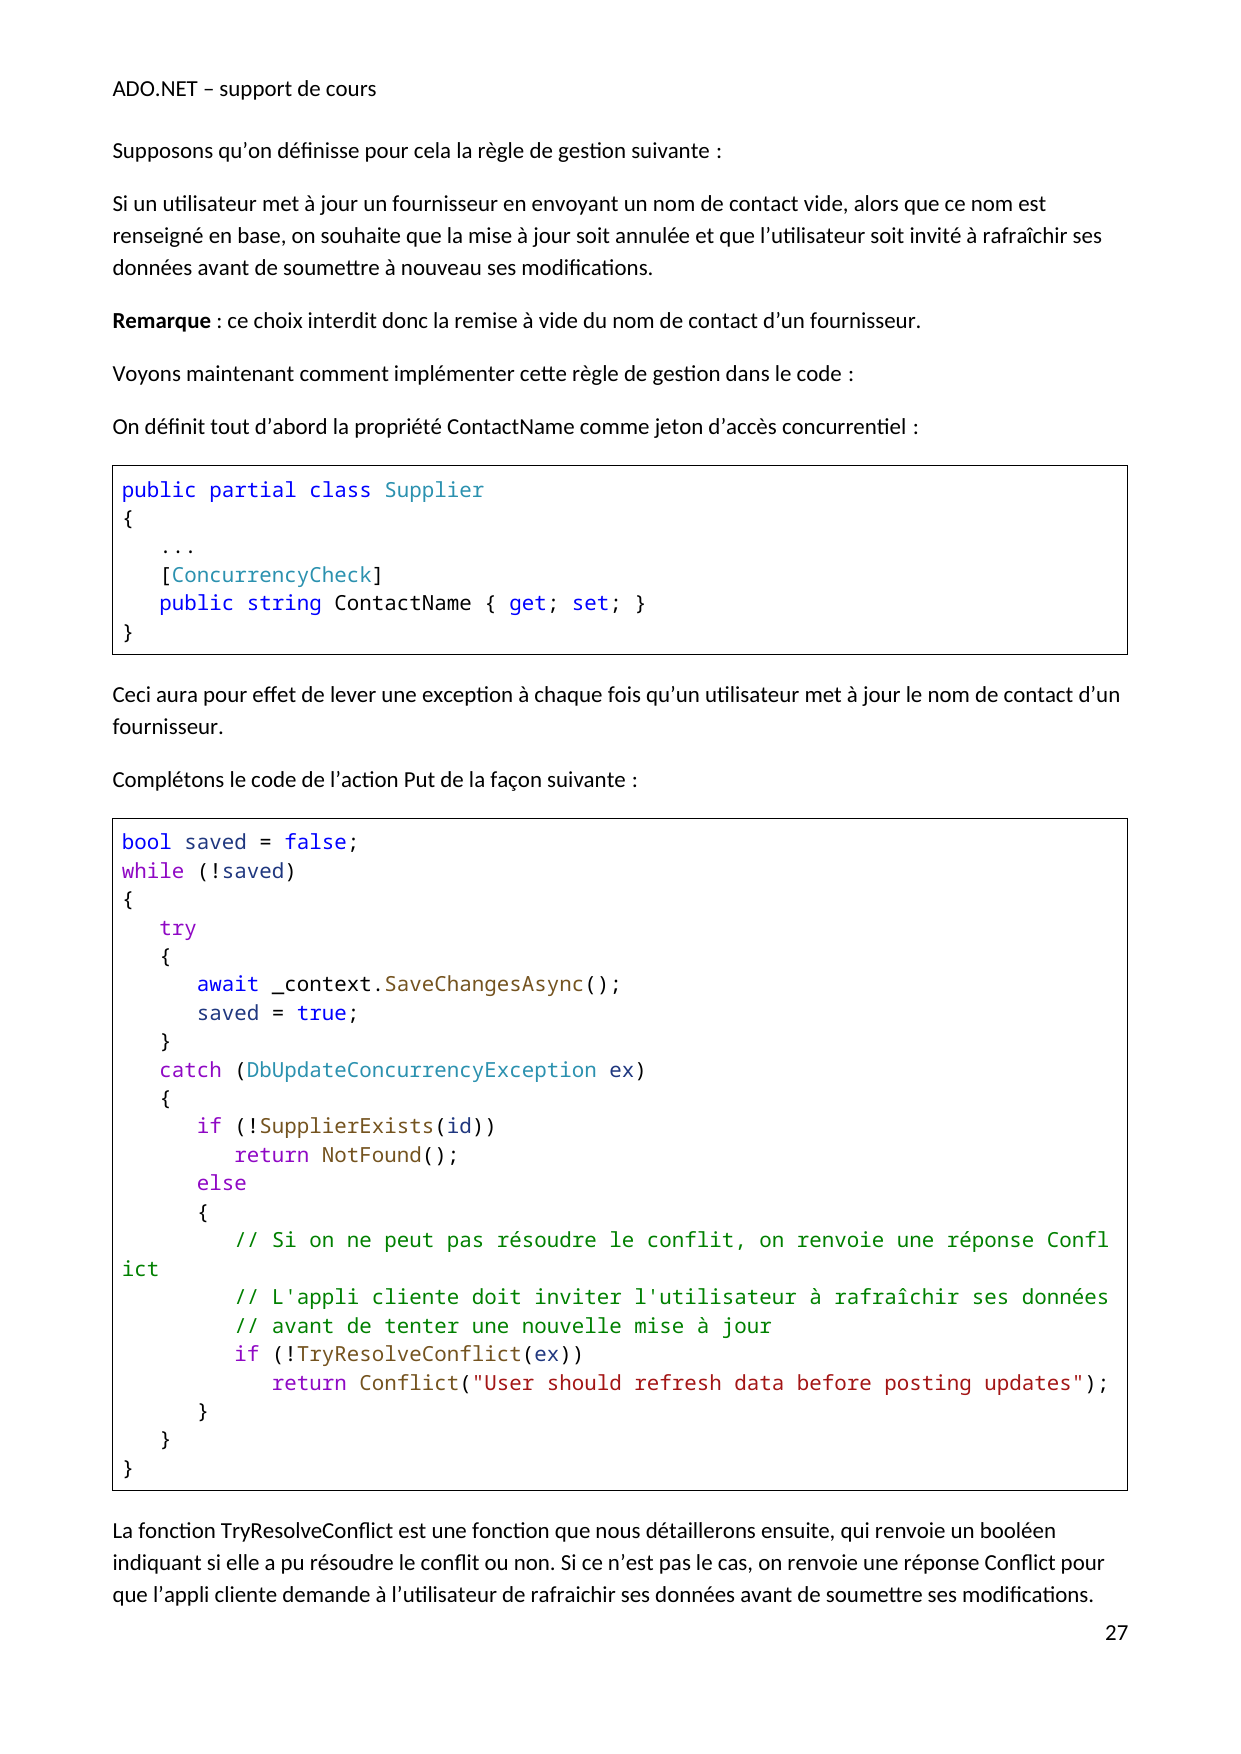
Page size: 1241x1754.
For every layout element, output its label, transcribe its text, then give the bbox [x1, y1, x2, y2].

text Supposons qu’on définisse pour cela la règle de gestion suivante : [112, 136, 1128, 164]
text ... [ConcurrencyCheck] [113, 522, 1127, 579]
text } [113, 607, 1127, 654]
text // avant de tenter une nouvelle mise à jour [113, 1301, 1127, 1330]
text Voyons maintenant comment implémenter cette règle de gestion dans le code : [112, 359, 1128, 387]
text { [113, 875, 1127, 903]
text { [113, 1074, 1127, 1102]
text Remarque : ce choix interdit donc la remise à vide du nom de contact d’un fournisseur. [112, 306, 1128, 334]
text Si un utilisateur met à jour un fournisseur en envoyant un nom de contact vide, alors que ce nom est renseigné en base, on souhaite que la mise à jour soit annulée et que l’utilisateur soit invité à rafraîchir ses données avant de soumettre à nouveau ses modifications. [112, 189, 1128, 281]
text while (!saved) [113, 846, 1127, 875]
text if (!TryResolveConflict(ex)) [113, 1330, 1127, 1358]
text } [113, 1387, 1127, 1415]
text { [113, 1188, 1127, 1216]
text catch (DbUpdateConcurrencyException ex) [113, 1045, 1127, 1074]
text // Si on ne peut pas résoudre le conflit, on renvoie une réponse Conflict [113, 1216, 1127, 1273]
text if (!SupplierExists(id)) [113, 1102, 1127, 1131]
text } [113, 1017, 1127, 1045]
text Ceci aura pour effet de lever une exception à chaque fois qu’un utilisateur met à jour le nom de contact d’un fournisseur. [112, 680, 1128, 740]
text On définit tout d’abord la propriété ContactName comme jeton d’accès concurrentiel : [112, 412, 1128, 440]
text Complétons le code de l’action Put de la façon suivante : [112, 765, 1128, 793]
text } [113, 1415, 1127, 1443]
text await _context.SaveChangesAsync(); [113, 960, 1127, 988]
text else [113, 1159, 1127, 1188]
text return Conflict("User should refresh data before posting updates"); [113, 1358, 1127, 1387]
text { [113, 932, 1127, 960]
text public partial class Supplier [113, 466, 1127, 494]
text bool saved = false; [113, 819, 1127, 846]
text public string ContactName { get; set; } [113, 579, 1127, 607]
text { [113, 494, 1127, 522]
text } [113, 1443, 1127, 1490]
text try [113, 903, 1127, 932]
text // L'appli cliente doit inviter l'utilisateur à rafraîchir ses données [113, 1273, 1127, 1301]
text return NotFound(); [113, 1131, 1127, 1159]
text La fonction TryResolveConflict est une fonction que nous détaillerons ensuite, qui renvoie un booléen indiquant si elle a pu résoudre le conflit ou non. Si ce n’est pas le cas, on renvoie une réponse Conflict pour que l’appli cliente demande à l’utilisateur de rafraichir ses données avant de soumettre ses modifications. [112, 1516, 1128, 1608]
text saved = true; [113, 988, 1127, 1017]
